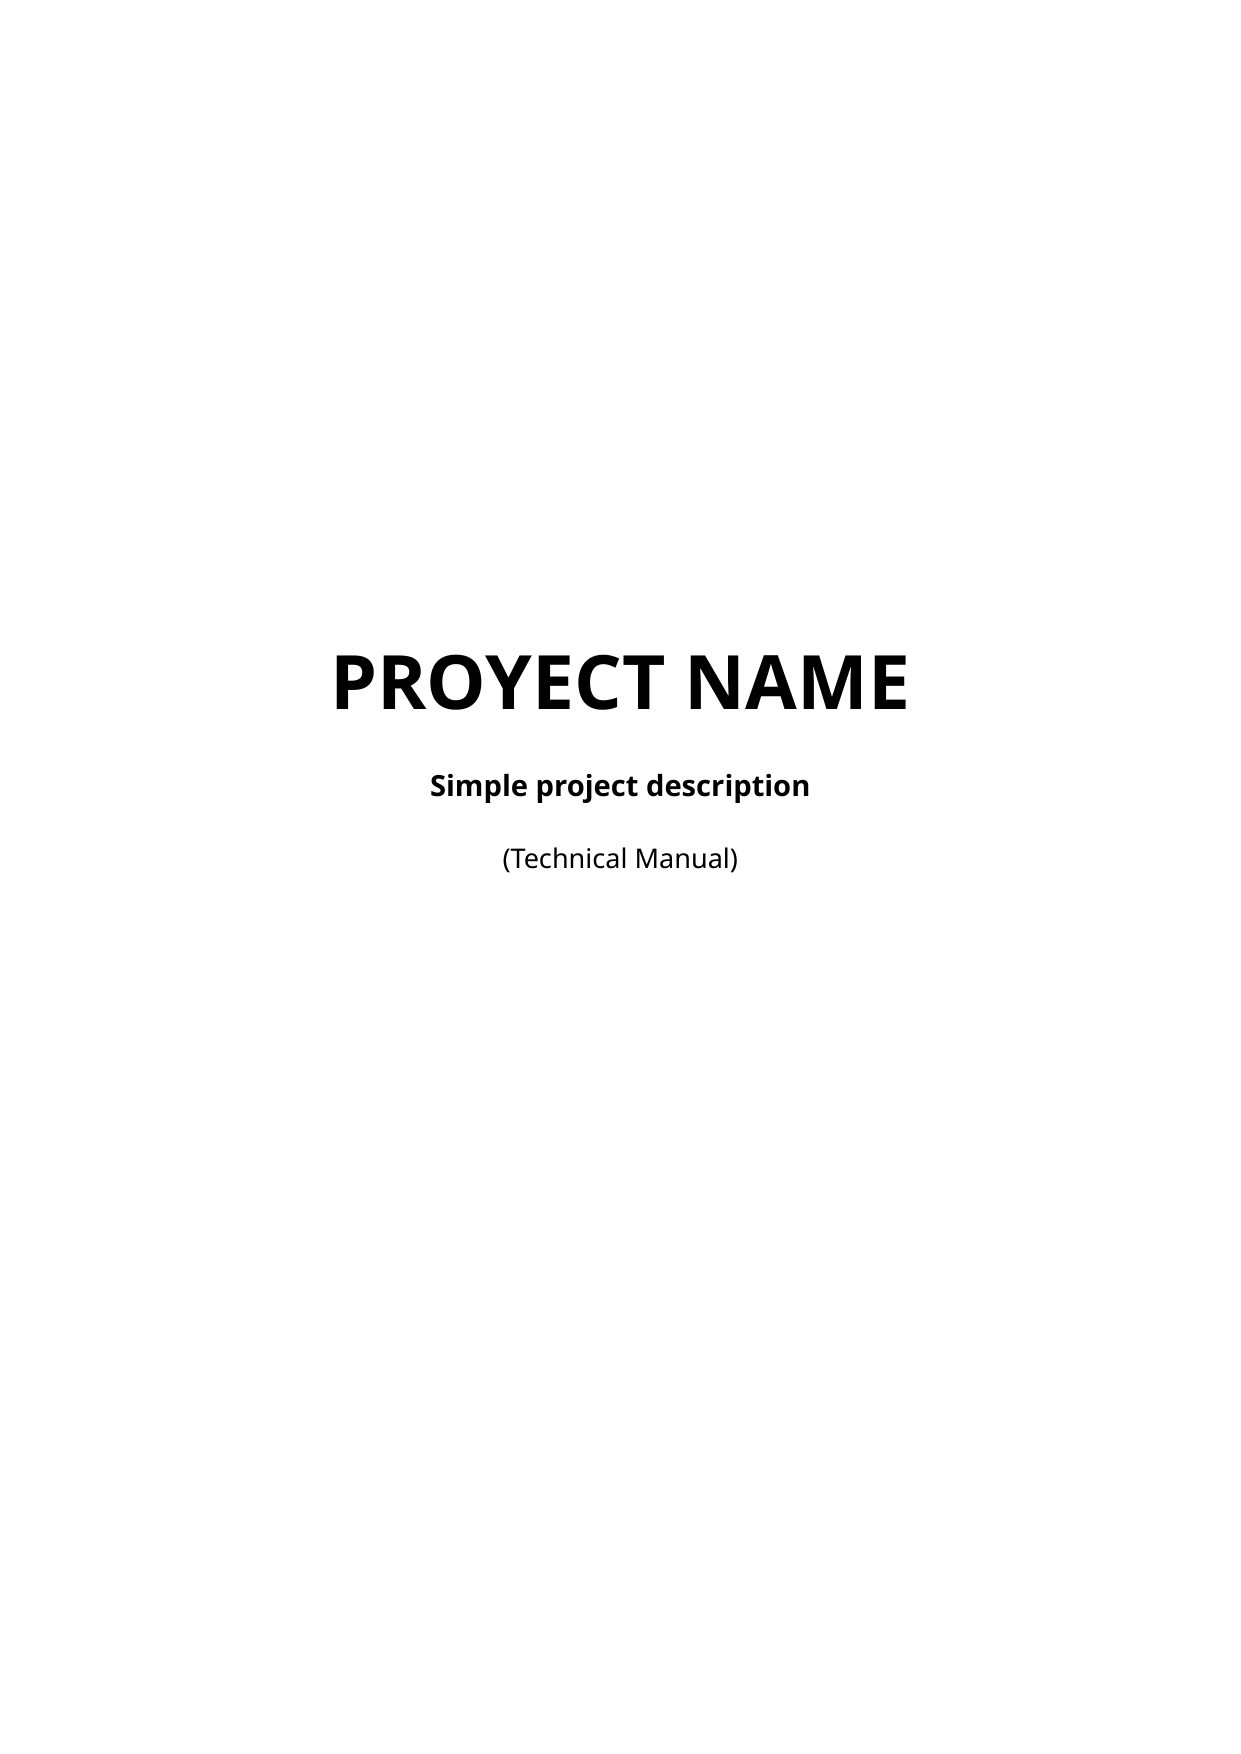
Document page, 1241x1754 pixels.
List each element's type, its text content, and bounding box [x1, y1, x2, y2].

text (Technical Manual) [118, 839, 1122, 876]
text PROYECT NAME [118, 629, 1122, 731]
text Simple project description [118, 765, 1122, 805]
